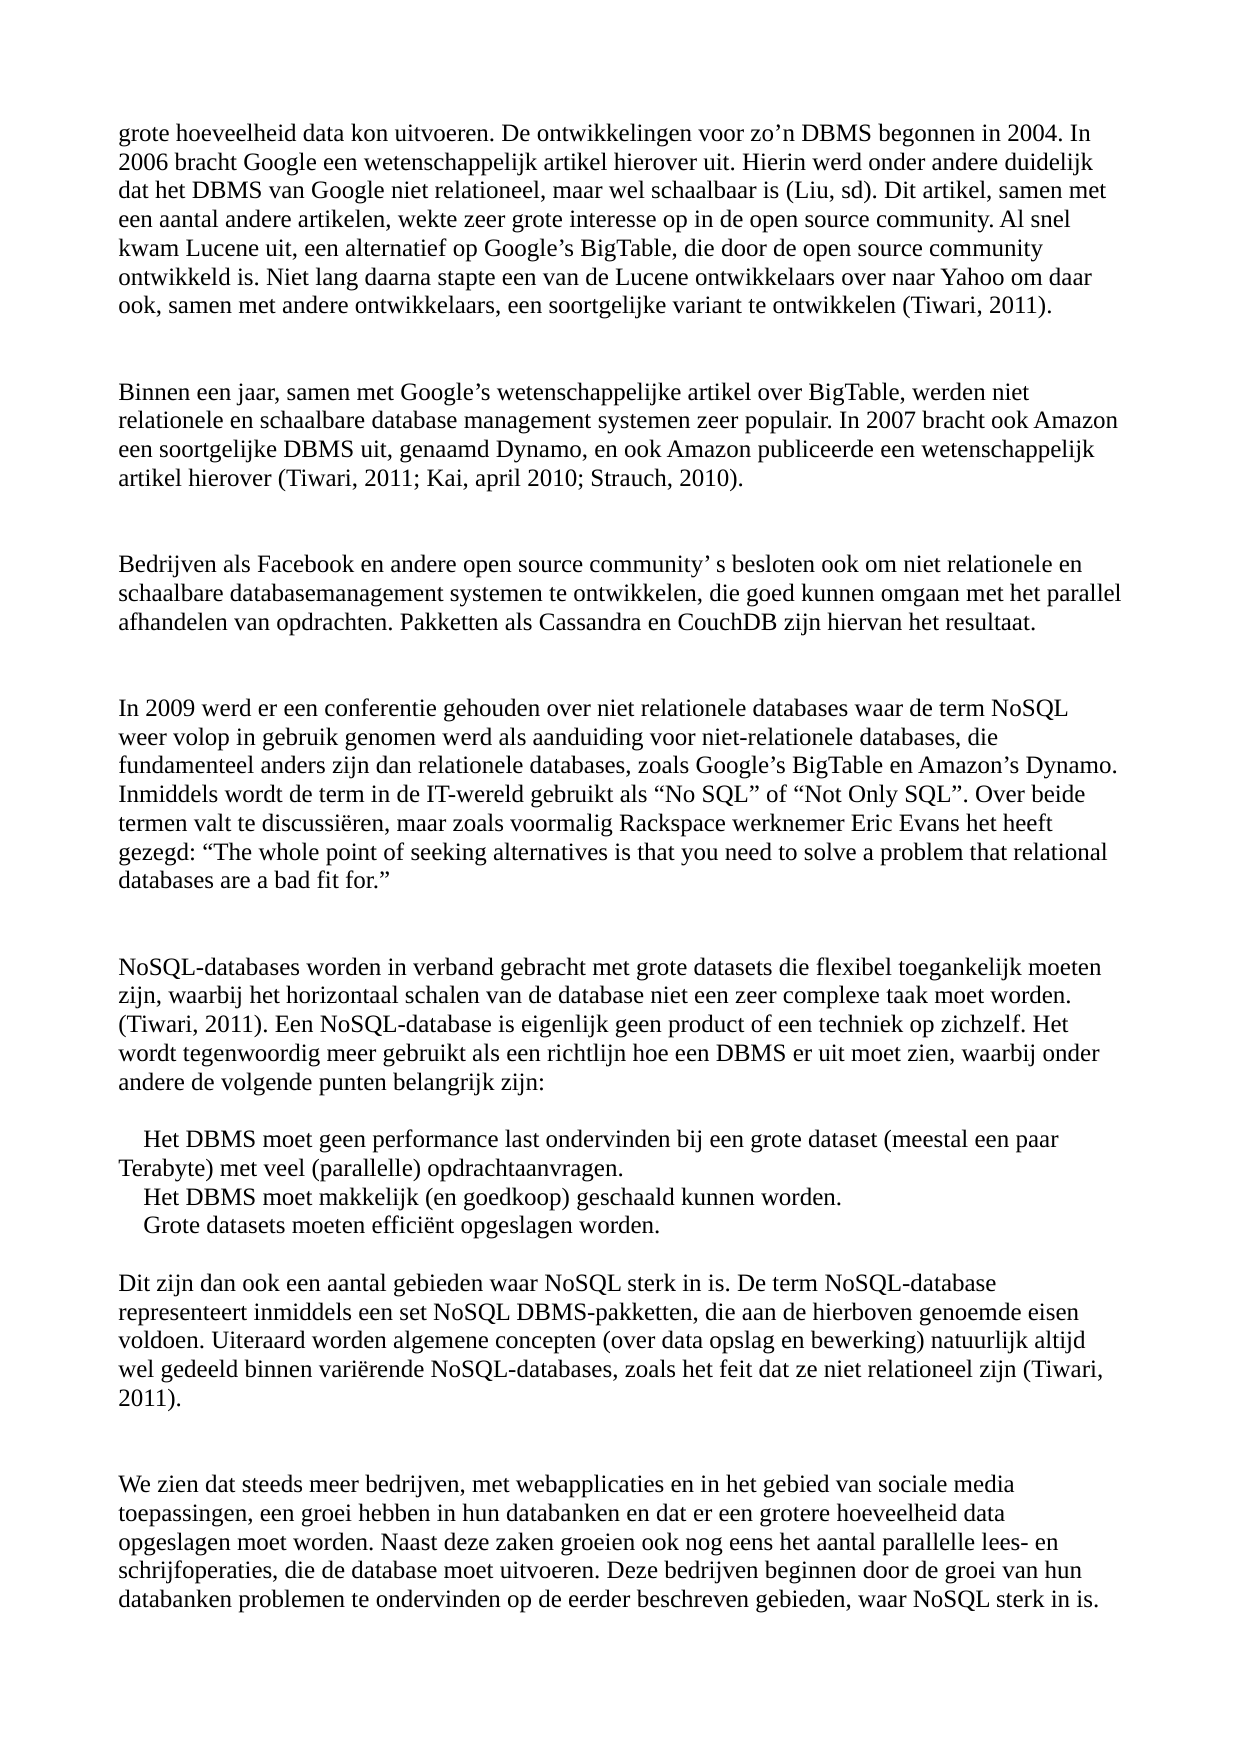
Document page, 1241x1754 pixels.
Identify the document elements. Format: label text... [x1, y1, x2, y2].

text Binnen een jaar, samen met Google’s wetenschappelijke artikel over BigTable, werden niet relationele en schaalbare database management systemen zeer populair. In 2007 bracht ook Amazon een soortgelijke DBMS uit, genaamd Dynamo, en ook Amazon publiceerde een wetenschappelijk artikel hierover (Tiwari, 2011; Kai, april 2010; Strauch, 2010). [118, 377, 1122, 492]
text Dit zijn dan ook een aantal gebieden waar NoSQL sterk in is. De term NoSQL-database representeert inmiddels een set NoSQL DBMS-pakketten, die aan de hierboven genoemde eisen voldoen. Uiteraard worden algemene concepten (over data opslag en bewerking) natuurlijk altijd wel gedeeld binnen variërende NoSQL-databases, zoals het feit dat ze niet relationeel zijn (Tiwari, 2011). [118, 1268, 1122, 1412]
text NoSQL-databases worden in verband gebracht met grote datasets die flexibel toegankelijk moeten zijn, waarbij het horizontaal schalen van de database niet een zeer complexe taak moet worden. (Tiwari, 2011). Een NoSQL-database is eigenlijk geen product of een techniek op zichzelf. Het wordt tegenwoordig meer gebruikt als een richtlijn hoe een DBMS er uit moet zien, waarbij onder andere de volgende punten belangrijk zijn: [118, 952, 1122, 1096]
text Het DBMS moet makkelijk (en goedkoop) geschaald kunnen worden. [118, 1182, 1122, 1211]
text In 2009 werd er een conferentie gehouden over niet relationele databases waar de term NoSQL weer volop in gebruik genomen werd als aanduiding voor niet-relationele databases, die fundamenteel anders zijn dan relationele databases, zoals Google’s BigTable en Amazon’s Dynamo. Inmiddels wordt de term in de IT-wereld gebruikt als “No SQL” of “Not Only SQL”. Over beide termen valt te discussiëren, maar zoals voormalig Rackspace werknemer Eric Evans het heeft gezegd: “The whole point of seeking alternatives is that you need to solve a problem that relational databases are a bad fit for.” [118, 693, 1122, 894]
text Grote datasets moeten efficiënt opgeslagen worden. [118, 1211, 1122, 1239]
text We zien dat steeds meer bedrijven, met webapplicaties en in het gebied van sociale media toepassingen, een groei hebben in hun databanken en dat er een grotere hoeveelheid data opgeslagen moet worden. Naast deze zaken groeien ook nog eens het aantal parallelle lees- en schrijfoperaties, die de database moet uitvoeren. Deze bedrijven beginnen door de groei van hun databanken problemen te ondervinden op de eerder beschreven gebieden, waar NoSQL sterk in is. [118, 1469, 1122, 1613]
text grote hoeveelheid data kon uitvoeren. De ontwikkelingen voor zo’n DBMS begonnen in 2004. In 2006 bracht Google een wetenschappelijk artikel hierover uit. Hierin werd onder andere duidelijk dat het DBMS van Google niet relationeel, maar wel schaalbaar is (Liu, sd). Dit artikel, samen met een aantal andere artikelen, wekte zeer grote interesse op in de open source community. Al snel kwam Lucene uit, een alternatief op Google’s BigTable, die door de open source community ontwikkeld is. Niet lang daarna stapte een van de Lucene ontwikkelaars over naar Yahoo om daar ook, samen met andere ontwikkelaars, een soortgelijke variant te ontwikkelen (Tiwari, 2011). [118, 118, 1122, 319]
text Bedrijven als Facebook en andere open source community’ s besloten ook om niet relationele en schaalbare databasemanagement systemen te ontwikkelen, die goed kunnen omgaan met het parallel afhandelen van opdrachten. Pakketten als Cassandra en CouchDB zijn hiervan het resultaat. [118, 549, 1122, 636]
text Het DBMS moet geen performance last ondervinden bij een grote dataset (meestal een paar Terabyte) met veel (parallelle) opdrachtaanvragen. [118, 1124, 1122, 1182]
